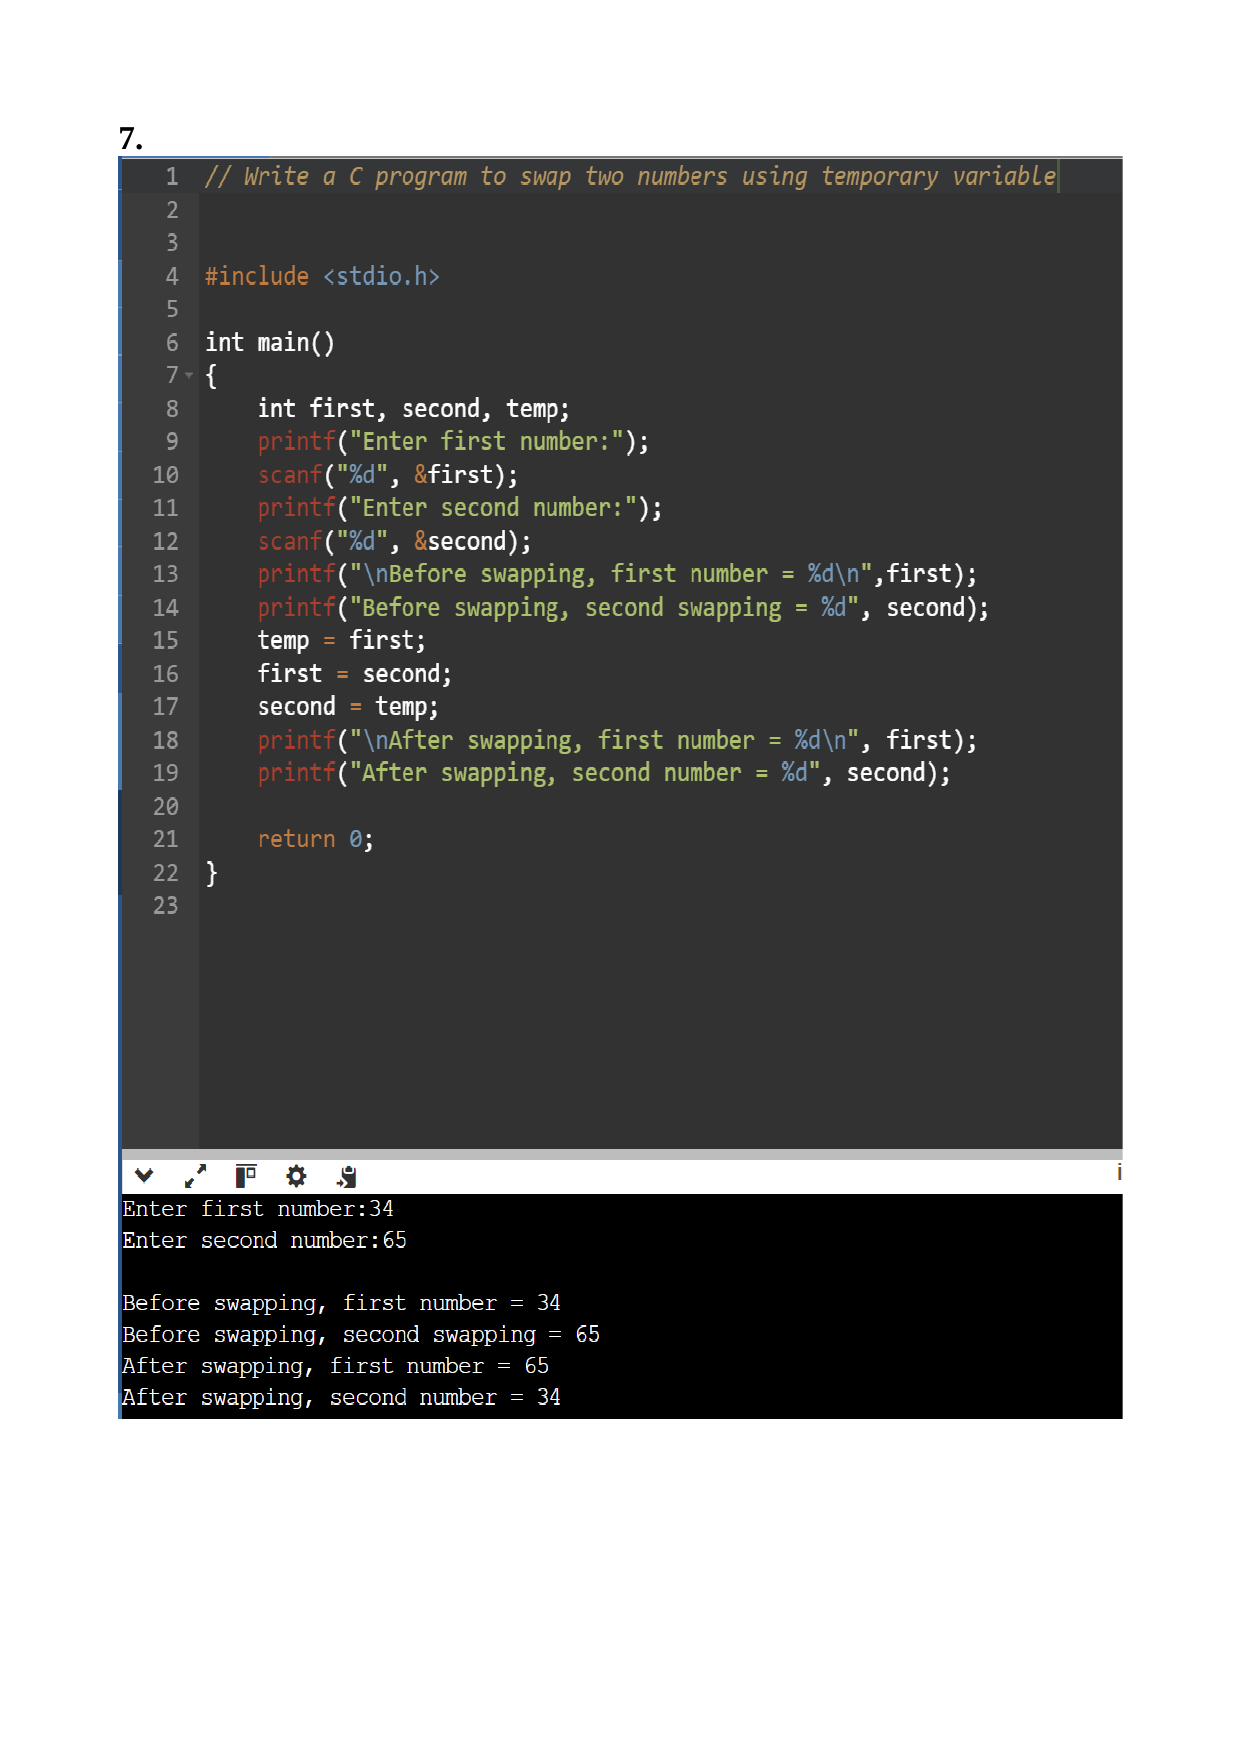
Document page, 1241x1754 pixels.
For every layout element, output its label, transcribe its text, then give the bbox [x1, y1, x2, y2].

text 7. [118, 118, 1122, 156]
